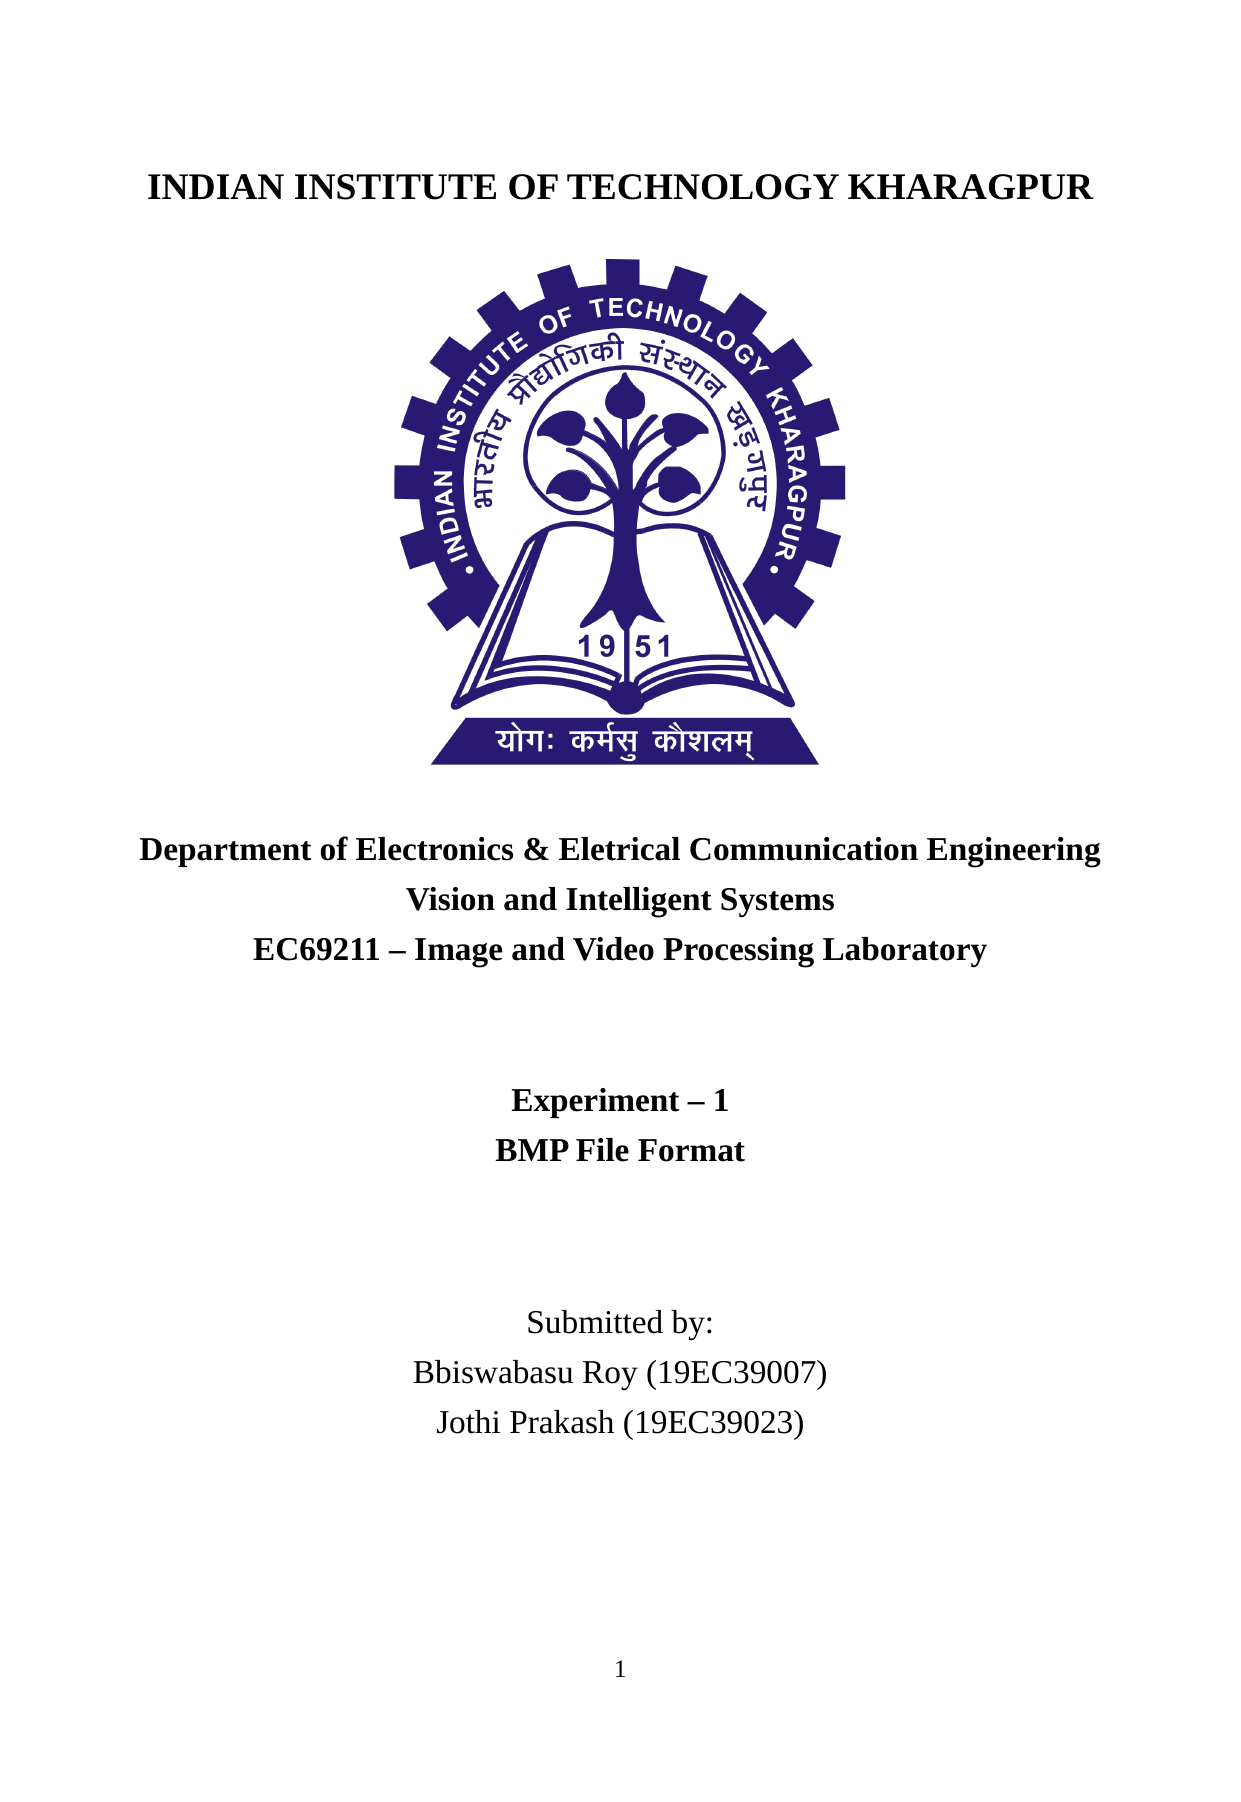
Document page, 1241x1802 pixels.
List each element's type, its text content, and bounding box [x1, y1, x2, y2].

text Bbiswabasu Roy (19EC39007) [118, 1353, 1122, 1391]
text Department of Electronics & Eletrical Communication Engineering [118, 829, 1122, 867]
text INDIAN INSTITUTE OF TECHNOLOGY KHARAGPUR [118, 165, 1122, 208]
picture [394, 259, 846, 765]
text Jothi Prakash (19EC39023) [118, 1403, 1122, 1441]
text Submitted by: [118, 1302, 1122, 1341]
text Vision and Intelligent Systems [118, 879, 1122, 918]
text EC69211 – Image and Video Processing Laboratory [118, 929, 1122, 968]
text BMP File Format [118, 1130, 1122, 1169]
text Experiment – 1 [118, 1080, 1122, 1118]
